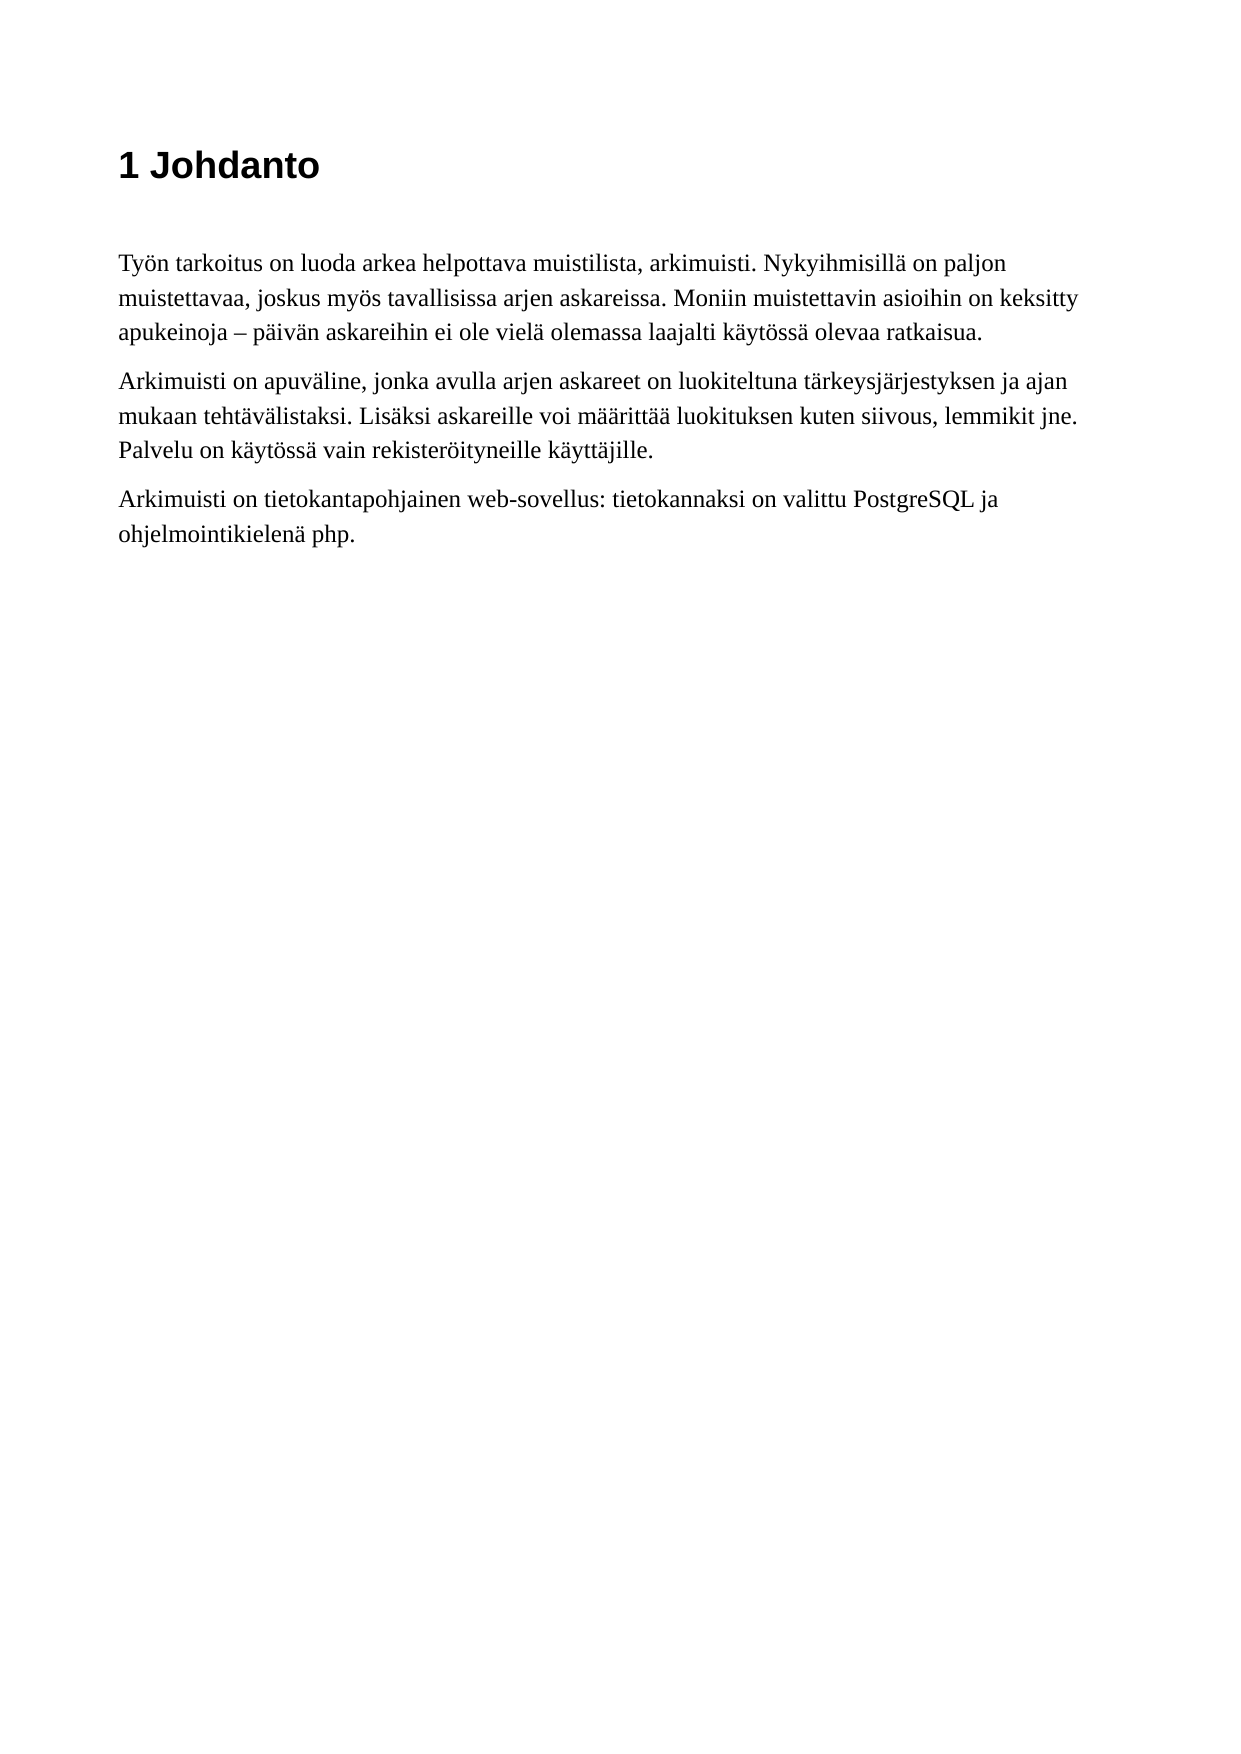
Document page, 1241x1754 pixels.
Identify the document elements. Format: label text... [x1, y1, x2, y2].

text Arkimuisti on apuväline, jonka avulla arjen askareet on luokiteltuna tärkeysjärjestyksen ja ajan mukaan tehtävälistaksi. Lisäksi askareille voi määrittää luokituksen kuten siivous, lemmikit jne. Palvelu on käytössä vain rekisteröityneille käyttäjille. [118, 366, 1122, 464]
text Työn tarkoitus on luoda arkea helpottava muistilista, arkimuisti. Nykyihmisillä on paljon muistettavaa, joskus myös tavallisissa arjen askareissa. Moniin muistettavin asioihin on keksitty apukeinoja – päivän askareihin ei ole vielä olemassa laajalti käytössä olevaa ratkaisua. [118, 248, 1122, 346]
text Arkimuisti on tietokantapohjainen web-sovellus: tietokannaksi on valittu PostgreSQL ja ohjelmointikielenä php. [118, 484, 1122, 548]
subtitle 1 Johdanto [118, 143, 1122, 187]
